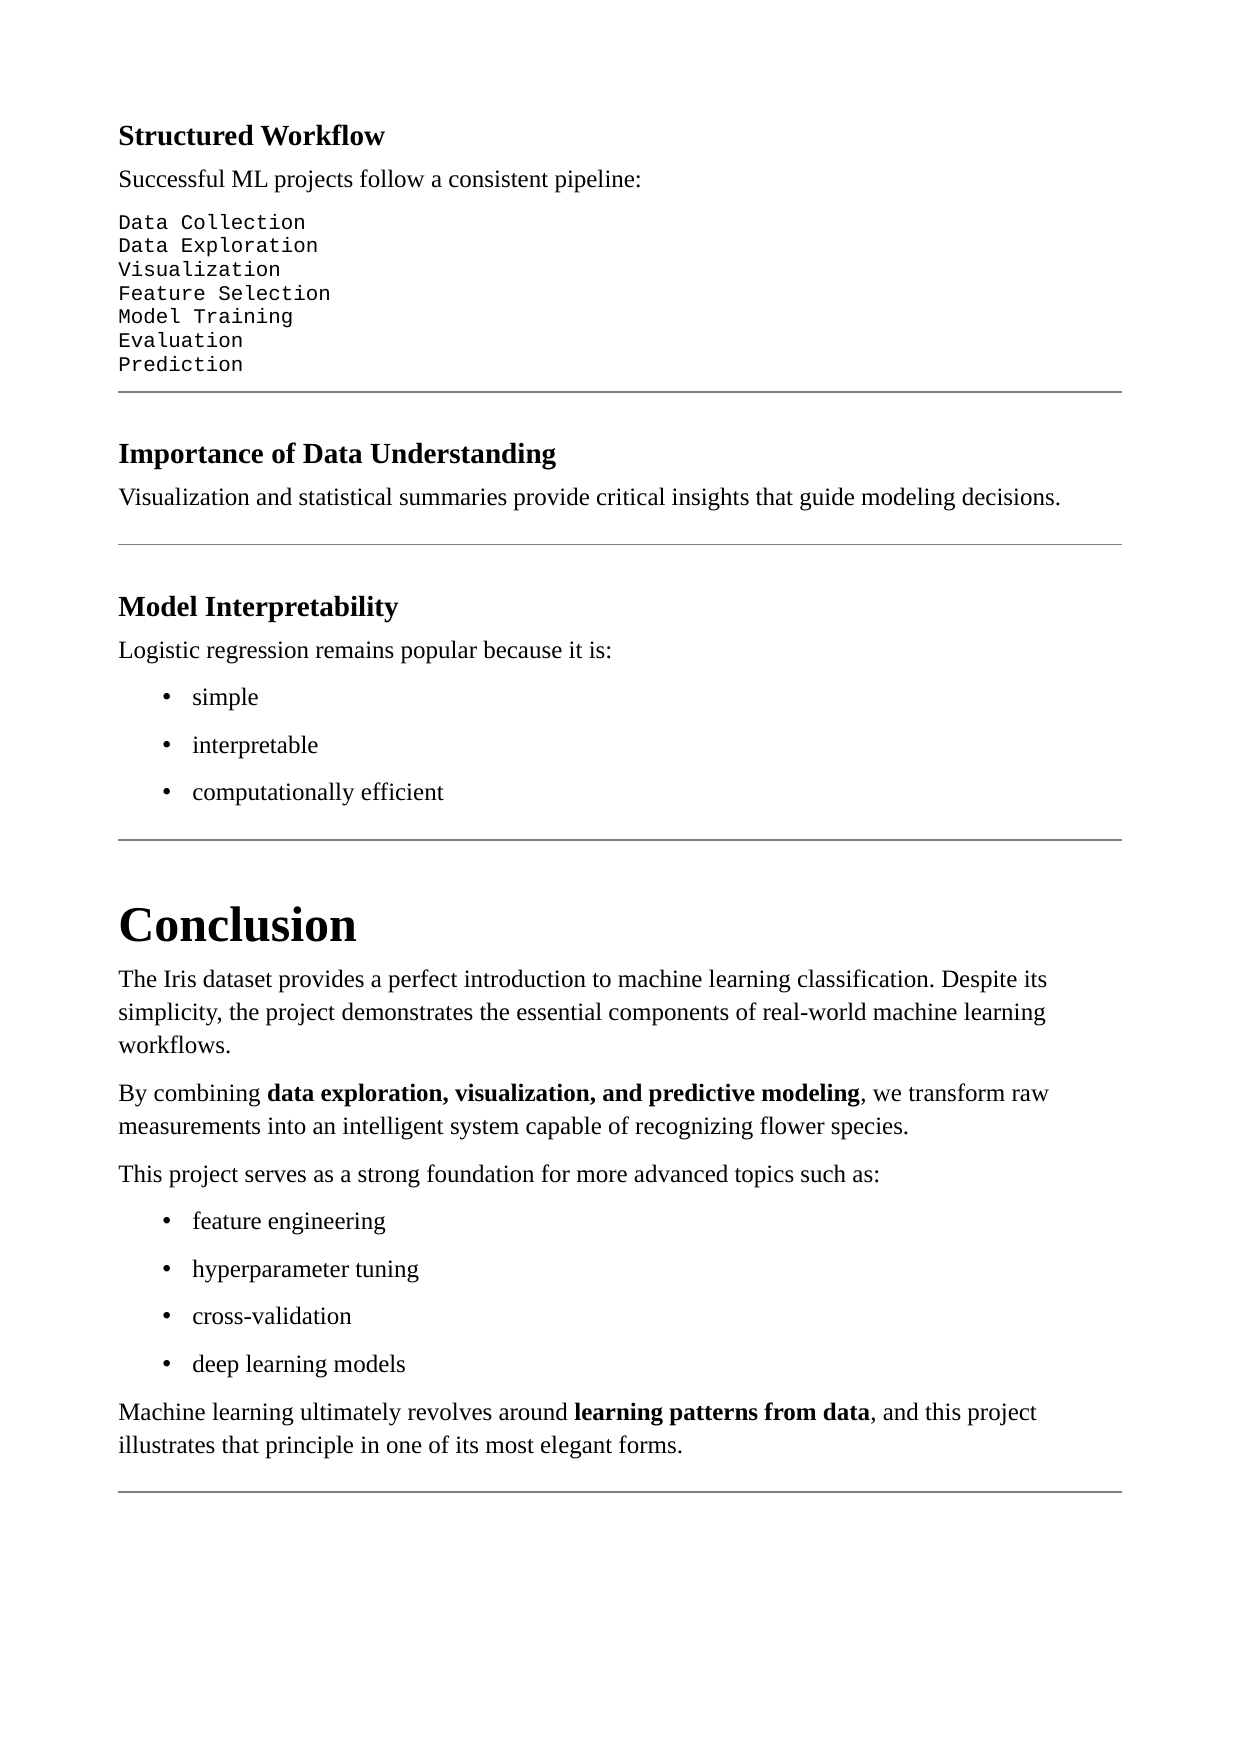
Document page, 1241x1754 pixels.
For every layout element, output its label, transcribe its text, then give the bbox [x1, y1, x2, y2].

subtitle Conclusion [118, 894, 1122, 952]
text Data Collection [118, 212, 1122, 235]
text This project serves as a strong foundation for more advanced topics such as: [118, 1159, 1122, 1187]
text Feature Selection [118, 283, 1122, 306]
list computationally efficient [162, 777, 1122, 806]
list simple [162, 682, 1122, 711]
text Logistic regression remains popular because it is: [118, 635, 1122, 663]
text Evaluation [118, 330, 1122, 354]
text Machine learning ultimately revolves around learning patterns from data, and this project illustrates that principle in one of its most elegant forms. [118, 1397, 1122, 1458]
text Visualization [118, 259, 1122, 283]
text The Iris dataset provides a perfect introduction to machine learning classification. Despite its simplicity, the project demonstrates the essential components of real-world machine learning workflows. [118, 964, 1122, 1059]
subtitle Structured Workflow [118, 118, 1122, 152]
list hyperparameter tuning [162, 1254, 1122, 1283]
text By combining data exploration, visualization, and predictive modeling, we transform raw measurements into an intelligent system capable of recognizing flower species. [118, 1078, 1122, 1140]
subtitle Model Interpretability [118, 589, 1122, 622]
list interpretable [162, 730, 1122, 759]
list feature engineering [162, 1206, 1122, 1235]
text Model Training [118, 306, 1122, 330]
text Data Exploration [118, 235, 1122, 259]
list cross-validation [162, 1301, 1122, 1330]
list deep learning models [162, 1349, 1122, 1378]
text Visualization and statistical summaries provide critical insights that guide modeling decisions. [118, 482, 1122, 511]
text Successful ML projects follow a consistent pipeline: [118, 164, 1122, 193]
text Prediction [118, 354, 1122, 377]
subtitle Importance of Data Understanding [118, 436, 1122, 470]
